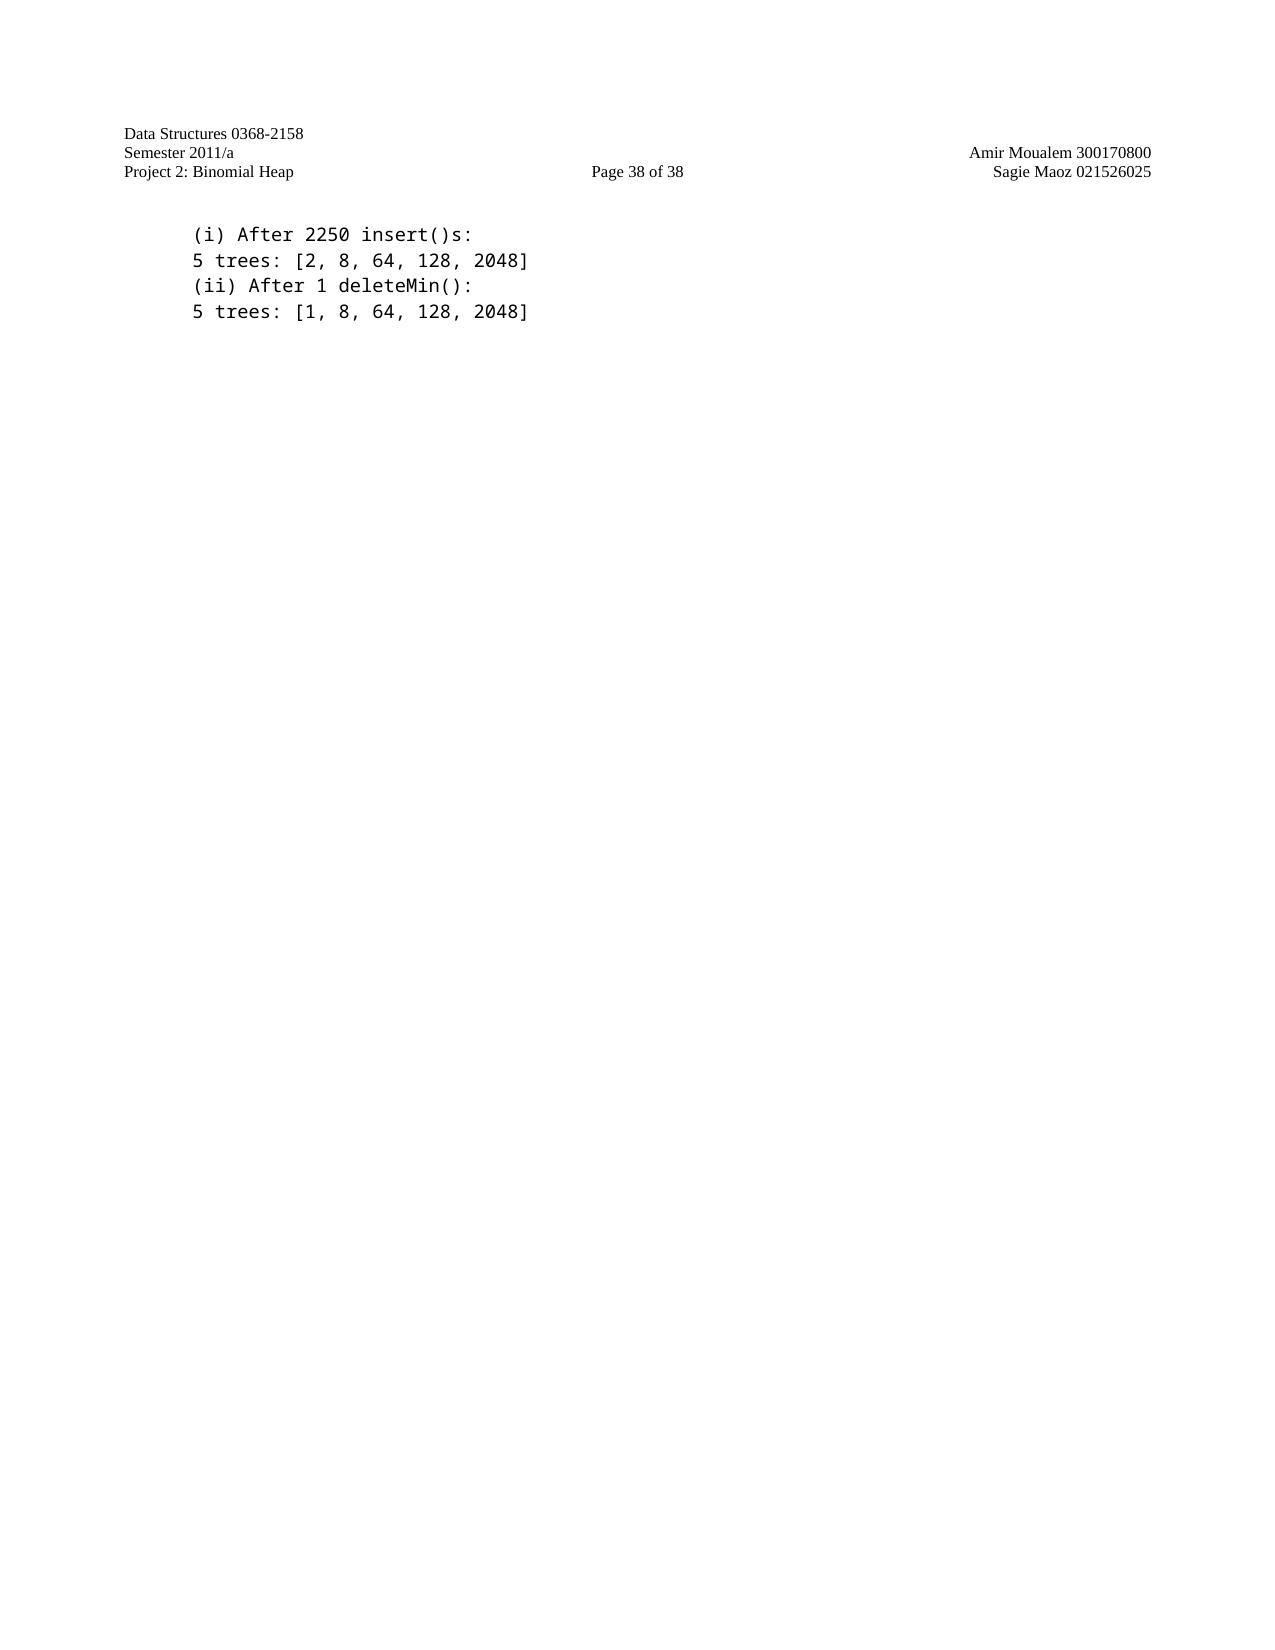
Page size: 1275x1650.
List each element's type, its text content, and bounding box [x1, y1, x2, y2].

text 5 trees: [2, 8, 64, 128, 2048] [118, 247, 1157, 272]
text 5 trees: [1, 8, 64, 128, 2048] [118, 298, 1157, 323]
text (i) After 2250 insert()s: [118, 221, 1157, 247]
text (ii) After 1 deleteMin(): [118, 272, 1157, 298]
